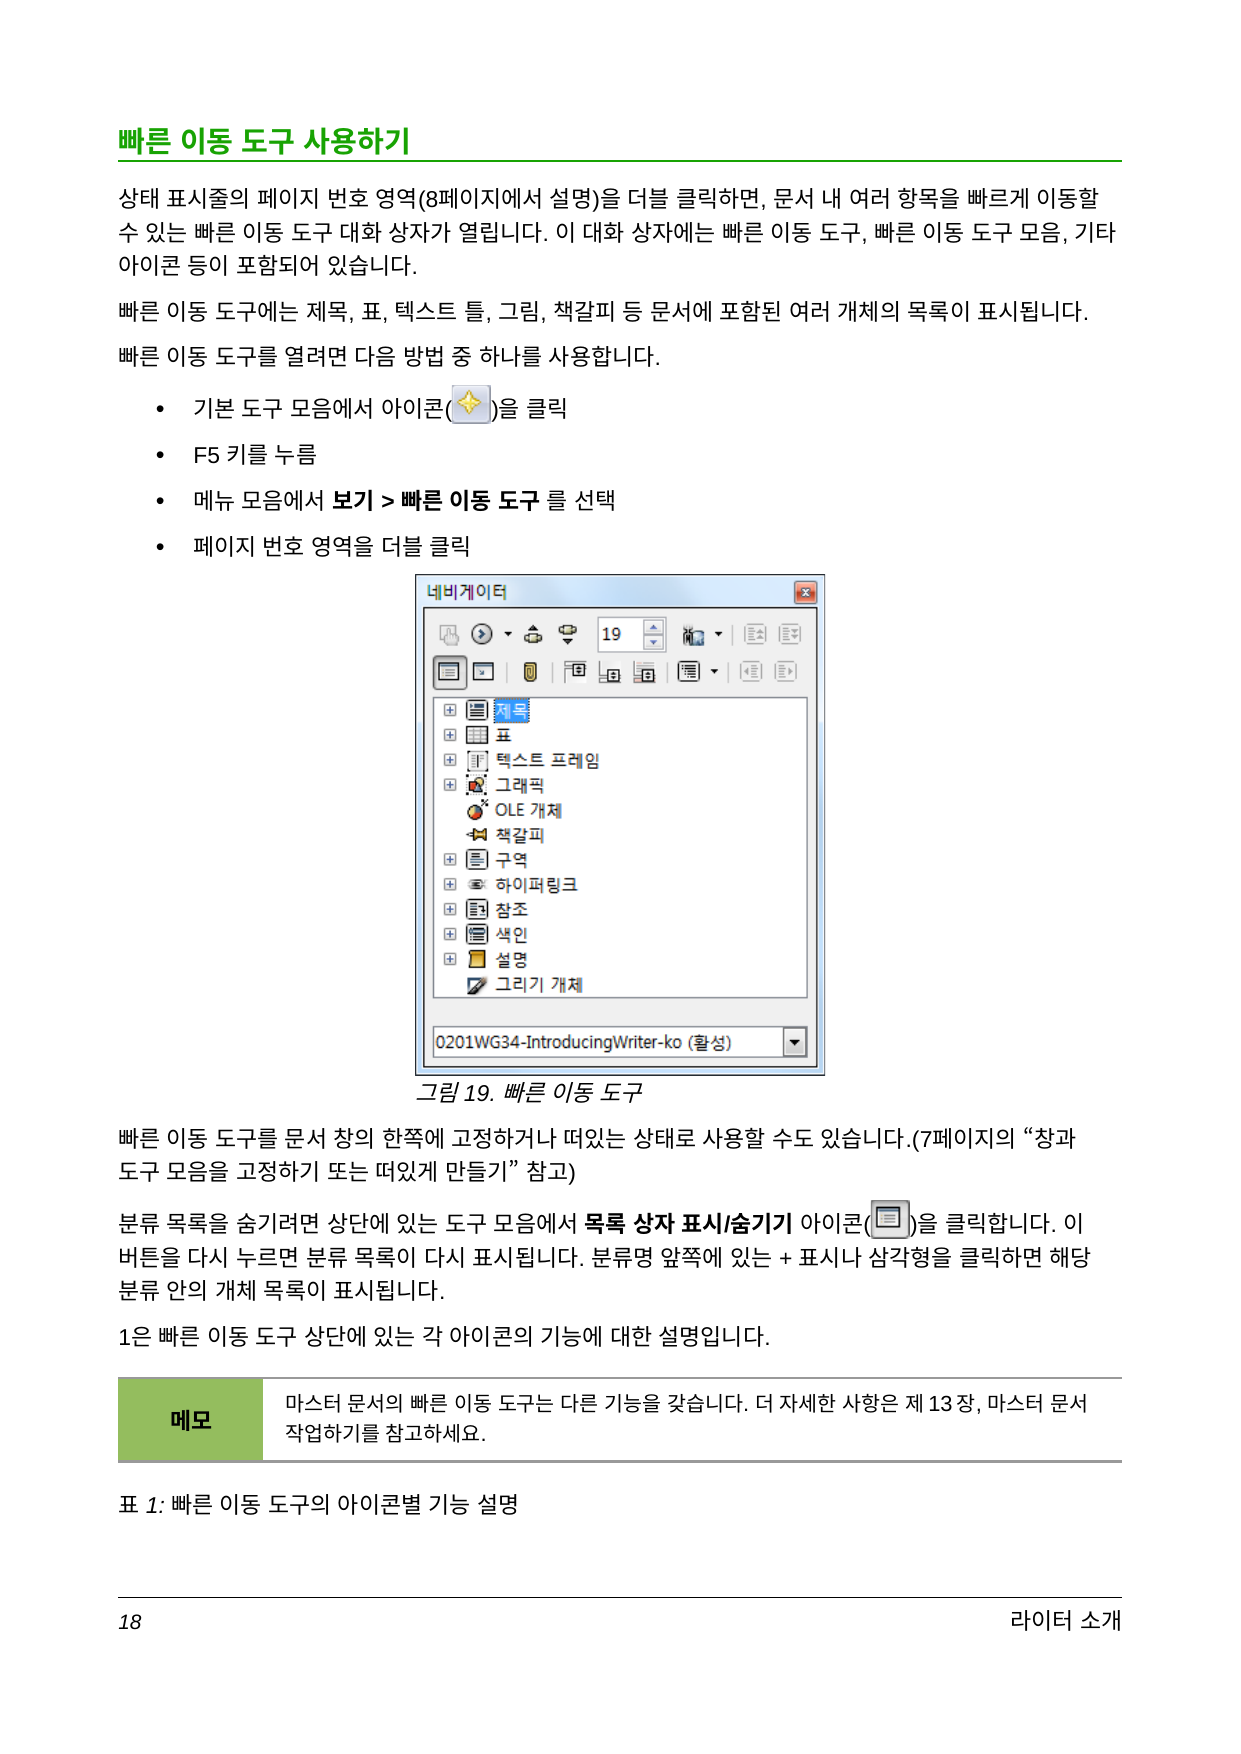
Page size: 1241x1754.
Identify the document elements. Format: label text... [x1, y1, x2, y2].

text 표 1은 빠른 이동 도구 상단에 있는 각 아이콘의 기능에 대한 설명입니다. [118, 1318, 1122, 1352]
list 메뉴 모음에서 보기 > 빠른 이동 도구 를 선택 [156, 483, 1122, 516]
list 페이지 번호 영역을 더블 클릭 [156, 528, 1122, 562]
list F5 키를 누름 [156, 437, 1122, 470]
picture [870, 1200, 910, 1239]
text 그림 19. 빠른 이동 도구 [415, 1076, 825, 1108]
list 기본 도구 모음에서 아이콘( [156, 385, 451, 424]
picture [451, 385, 491, 424]
text 빠른 이동 도구에는 제목, 표, 텍스트 틀, 그림, 책갈피 등 문서에 포함된 여러 개체의 목록이 표시됩니다. [118, 293, 1122, 327]
subtitle 빠른 이동 도구 사용하기 [118, 118, 1122, 160]
text 빠른 이동 도구를 문서 창의 한쪽에 고정하거나 떠있는 상태로 사용할 수도 있습니다.(8페이지의 “창과 도구 모음을 고정하기 또는 떠있게 만들기” 참고) [118, 1121, 1122, 1187]
text 표 1: 빠른 이동 도구의 아이콘별 기능 설명 [118, 1487, 1122, 1521]
text 상태 표시줄의 페이지 번호 영역(9페이지에서 설명)을 더블 클릭하면, 문서 내 여러 항목을 빠르게 이동할 수 있는 빠른 이동 도구 대화 상자가 열립니다. 이 대화 상자에는 빠른 이동 도구, 빠른 이동 도구 모음, 기타 아이콘 등이 포함되어 있습니다. [118, 181, 1122, 281]
list )을 클릭 [491, 385, 1122, 424]
text 빠른 이동 도구를 열려면 다음 방법 중 하나를 사용합니다. [118, 339, 1122, 372]
picture [415, 574, 826, 1076]
text 분류 목록을 숨기려면 상단에 있는 도구 모음에서 목록 상자 표시/숨기기 아이콘()을 클릭합니다. 이 버튼을 다시 누르면 분류 목록이 다시 표시됩니다. 분류명 앞쪽에 있는 + 표시나 삼각형을 클릭하면 해당 분류 안의 개체 목록이 표시됩니다. [118, 1200, 1122, 1306]
table_header 메모 [118, 1379, 263, 1460]
table_header 마스터 문서의 빠른 이동 도구는 다른 기능을 갖습니다. 더 자세한 사항은 제13장, 마스터 문서 작업하기를 참고하세요. [264, 1379, 1122, 1460]
